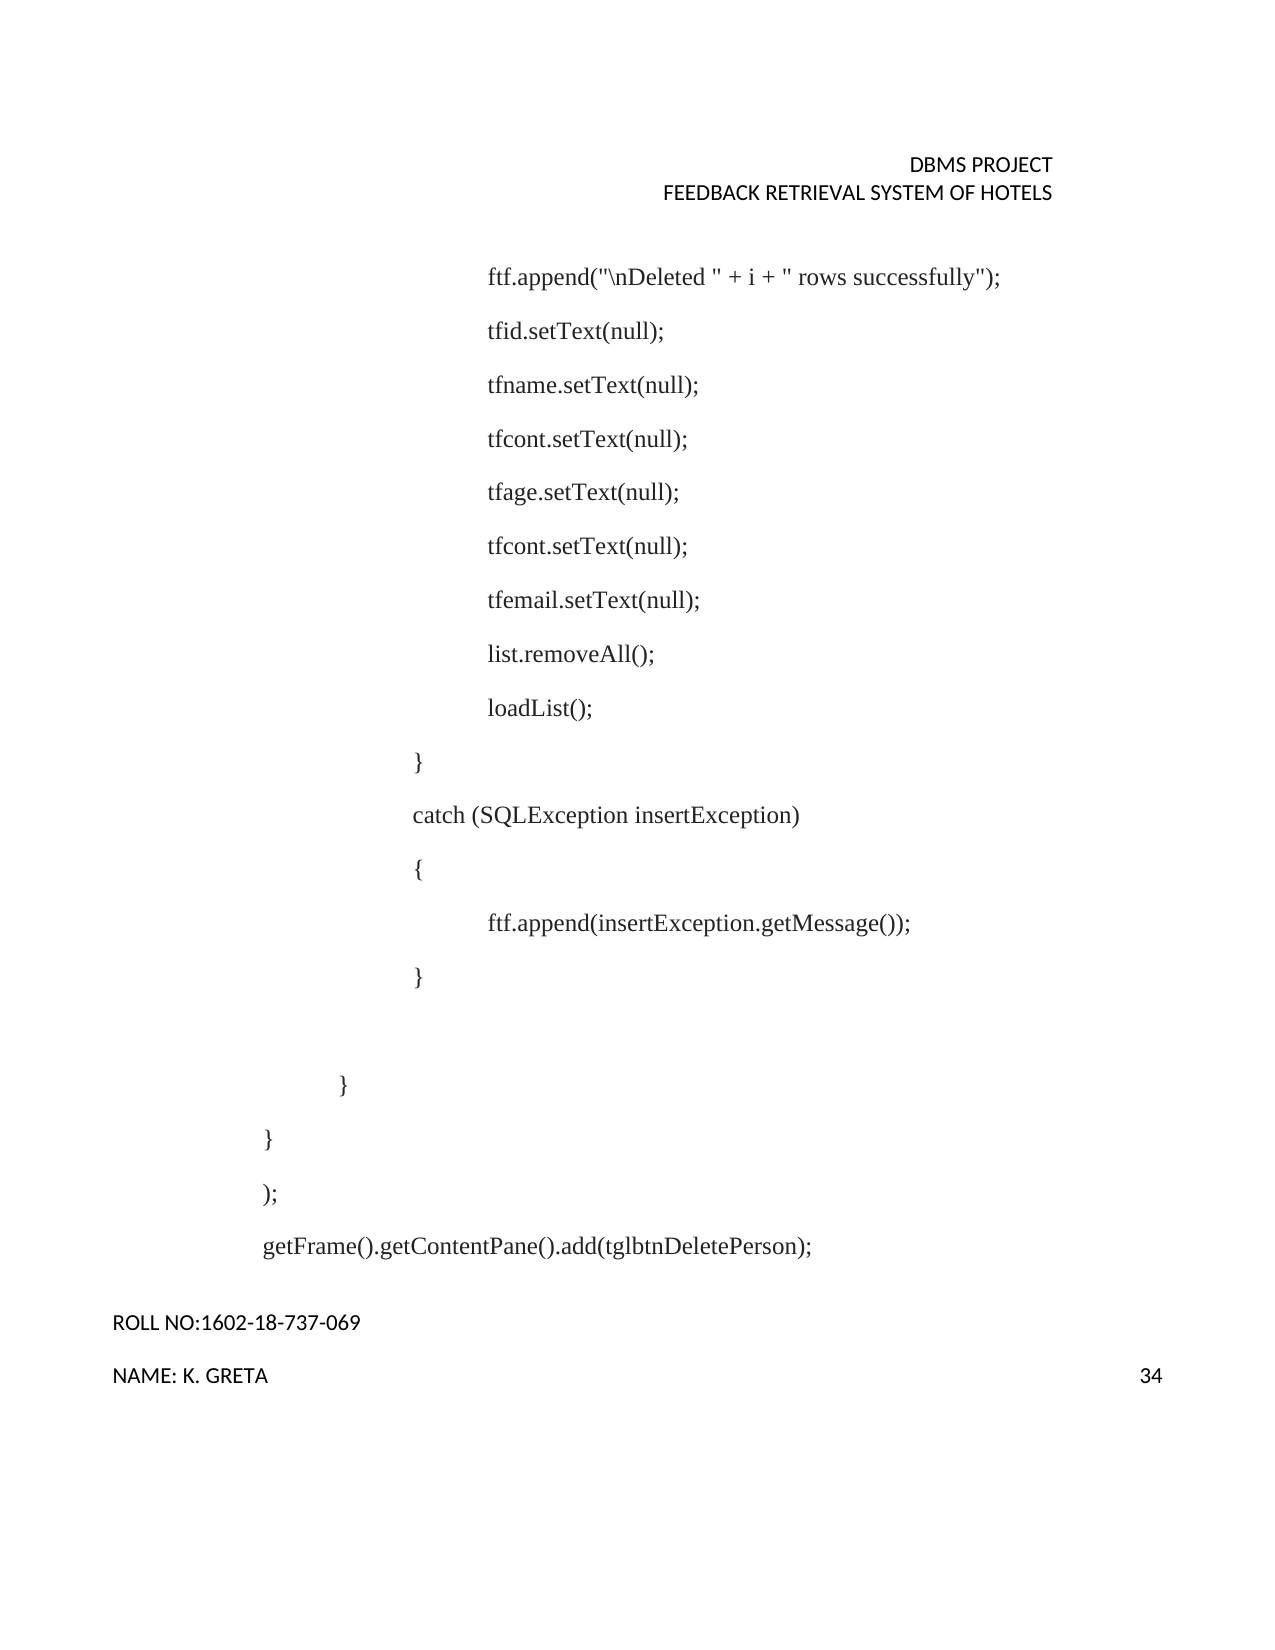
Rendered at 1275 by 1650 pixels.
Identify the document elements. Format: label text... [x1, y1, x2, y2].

text { [112, 854, 1162, 883]
text } [112, 962, 1162, 991]
text } [112, 747, 1162, 776]
text } [112, 1070, 1162, 1099]
text tfname.setText(null); [112, 370, 1162, 398]
text ftf.append(insertException.getMessage()); [112, 908, 1162, 937]
text getFrame().getContentPane().add(tglbtnDeletePerson); [112, 1231, 1162, 1260]
text loadList(); [112, 693, 1162, 722]
text tfid.setText(null); [112, 316, 1162, 345]
text list.removeAll(); [112, 639, 1162, 668]
text tfage.setText(null); [112, 477, 1162, 506]
text catch (SQLException insertException) [112, 801, 1162, 829]
text tfcont.setText(null); [112, 424, 1162, 452]
text tfcont.setText(null); [112, 531, 1162, 560]
text ftf.append("\nDeleted " + i + " rows successfully"); [112, 262, 1162, 291]
text ); [112, 1178, 1162, 1206]
text } [112, 1124, 1162, 1152]
text tfemail.setText(null); [112, 585, 1162, 614]
